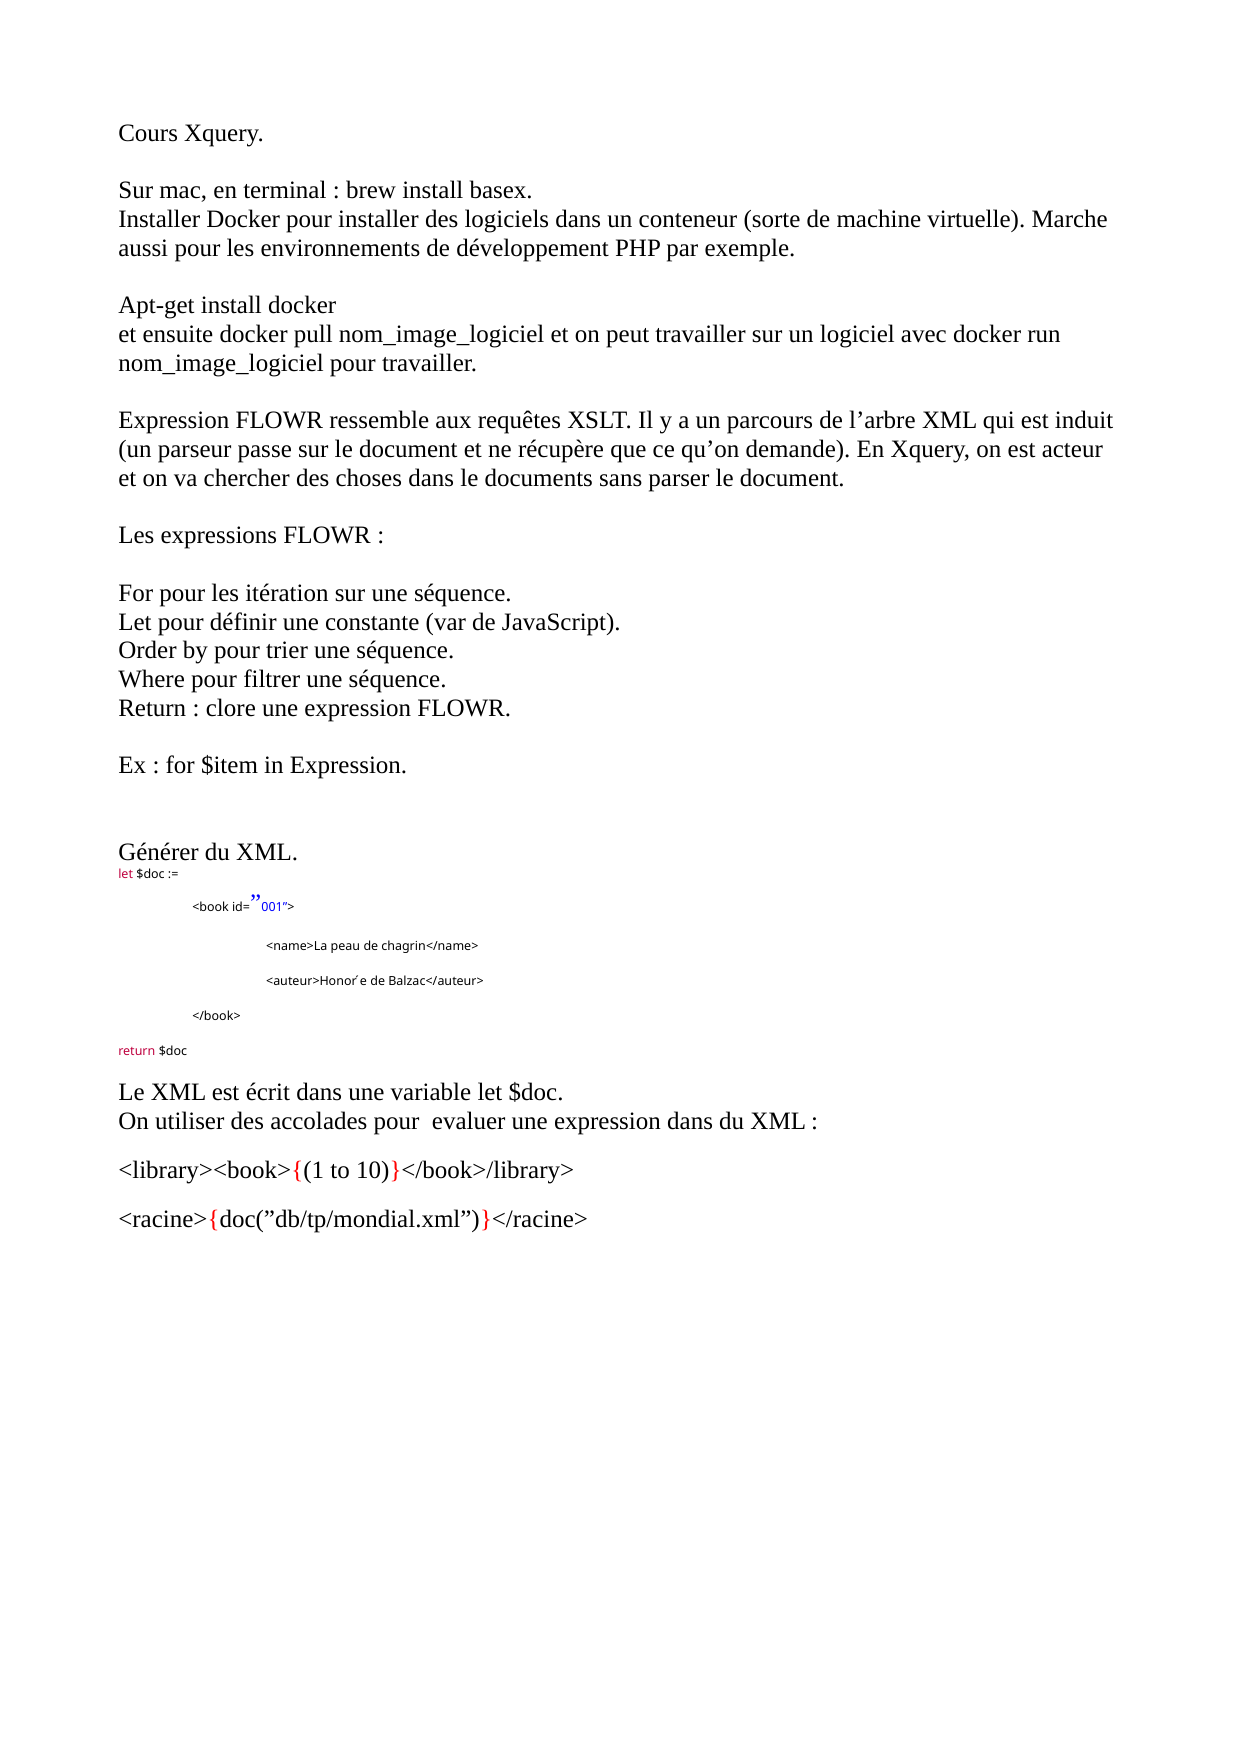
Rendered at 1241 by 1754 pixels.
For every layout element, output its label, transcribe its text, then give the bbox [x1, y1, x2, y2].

text <library><book>{(1 to 10)}</book>/library> [118, 1155, 1122, 1184]
text <auteur>Honor ́e de Balzac</auteur> [118, 972, 1122, 989]
text Ex : for $item in Expression. [118, 751, 1122, 779]
text Expression FLOWR ressemble aux requêtes XSLT. Il y a un parcours de l’arbre XML qui est induit (un parseur passe sur le document et ne récupère que ce qu’on demande). En Xquery, on est acteur et on va chercher des choses dans le documents sans parser le document. [118, 406, 1122, 492]
text Return : clore une expression FLOWR. [118, 693, 1122, 722]
text Apt-get install docker [118, 291, 1122, 319]
text Cours Xquery. [118, 118, 1122, 147]
text Where pour filtrer une séquence. [118, 664, 1122, 693]
text Les expressions FLOWR : [118, 521, 1122, 549]
text <racine>{doc(”db/tp/mondial.xml”)}</racine> [118, 1204, 1122, 1233]
text On utiliser des accolades pour evaluer une expression dans du XML : [118, 1106, 1122, 1135]
text Installer Docker pour installer des logiciels dans un conteneur (sorte de machine virtuelle). Marche aussi pour les environnements de développement PHP par exemple. [118, 204, 1122, 262]
text Générer du XML. [118, 837, 1122, 866]
text Le XML est écrit dans une variable let $doc. [118, 1077, 1122, 1106]
text Sur mac, en terminal : brew install basex. [118, 176, 1122, 204]
text et ensuite docker pull nom_image_logiciel et on peut travailler sur un logiciel avec docker run nom_image_logiciel pour travailler. [118, 319, 1122, 377]
text </book> [118, 1007, 1122, 1024]
text Let pour définir une constante (var de JavaScript). [118, 607, 1122, 636]
text <name>La peau de chagrin</name> [118, 937, 1122, 954]
text For pour les itération sur une séquence. [118, 578, 1122, 607]
text return $doc [118, 1042, 1122, 1059]
text Order by pour trier une séquence. [118, 636, 1122, 664]
text let $doc := <book id=”001”> [118, 866, 1122, 917]
